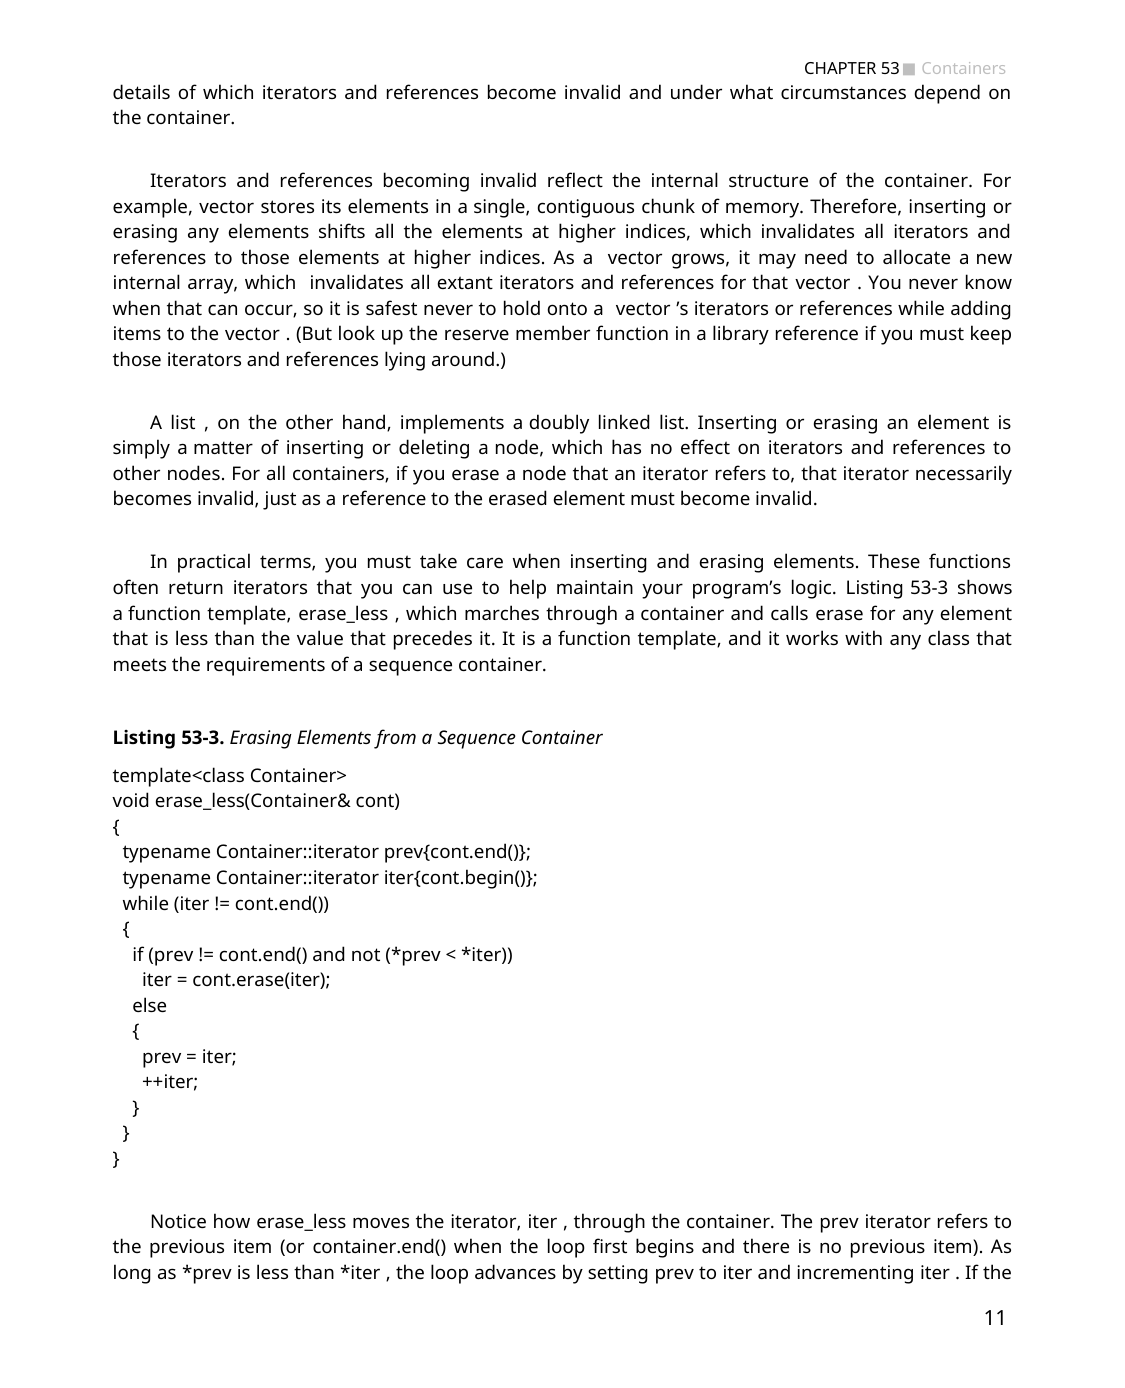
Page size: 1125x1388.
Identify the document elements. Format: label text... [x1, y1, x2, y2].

text A list , on the other hand, implements a doubly linked list. Inserting or erasing an element is simply a matter of inserting or deleting a node, which has no effect on iterators and references to other nodes. For all containers, if you erase a node that an iterator refers to, that iterator necessarily becomes invalid, just as a reference to the erased element must become invalid. [112, 409, 1012, 511]
text typename Container::iterator iter{cont.begin()}; [112, 864, 1012, 890]
text details of which iterators and references become invalid and under what circumstances depend on the container. [112, 79, 1012, 130]
text { [112, 813, 1012, 839]
text ++iter; [112, 1068, 1012, 1094]
text prev = iter; [112, 1043, 1012, 1068]
text { [112, 915, 1012, 941]
text } [112, 1119, 1012, 1145]
text iter = cont.erase(iter); [112, 966, 1012, 992]
text template<class Container> [112, 762, 1012, 788]
text if (prev != cont.end() and not (*prev < *iter)) [112, 941, 1012, 966]
text Notice how erase_less moves the iterator, iter , through the container. The prev iterator refers to the previous item (or container.end() when the loop first begins and there is no previous item). As long as *prev is less than *iter , the loop advances by setting prev to iter and incrementing iter . If the [112, 1208, 1012, 1285]
text typename Container::iterator prev{cont.end()}; [112, 839, 1012, 864]
text } [112, 1094, 1012, 1119]
text Listing 53-3. Erasing Elements from a Sequence Container [112, 724, 1012, 750]
text { [112, 1017, 1012, 1043]
text else [112, 992, 1012, 1017]
text while (iter != cont.end()) [112, 890, 1012, 915]
text void erase_less(Container& cont) [112, 788, 1012, 813]
text Iterators and references becoming invalid reflect the internal structure of the container. For example, vector stores its elements in a single, contiguous chunk of memory. Therefore, inserting or erasing any elements shifts all the elements at higher indices, which invalidates all iterators and references to those elements at higher indices. As a vector grows, it may need to allocate a new internal array, which invalidates all extant iterators and references for that vector . You never know when that can occur, so it is safest never to hold onto a vector ’s iterators or references while adding items to the vector . (But look up the reserve member function in a library reference if you must keep those iterators and references lying around.) [112, 167, 1012, 372]
text } [112, 1145, 1012, 1171]
text In practical terms, you must take care when inserting and erasing elements. These functions often return iterators that you can use to help maintain your program’s logic. Listing 53-3 shows a function template, erase_less , which marches through a container and calls erase for any element that is less than the value that precedes it. It is a function template, and it works with any class that meets the requirements of a sequence container. [112, 549, 1012, 676]
